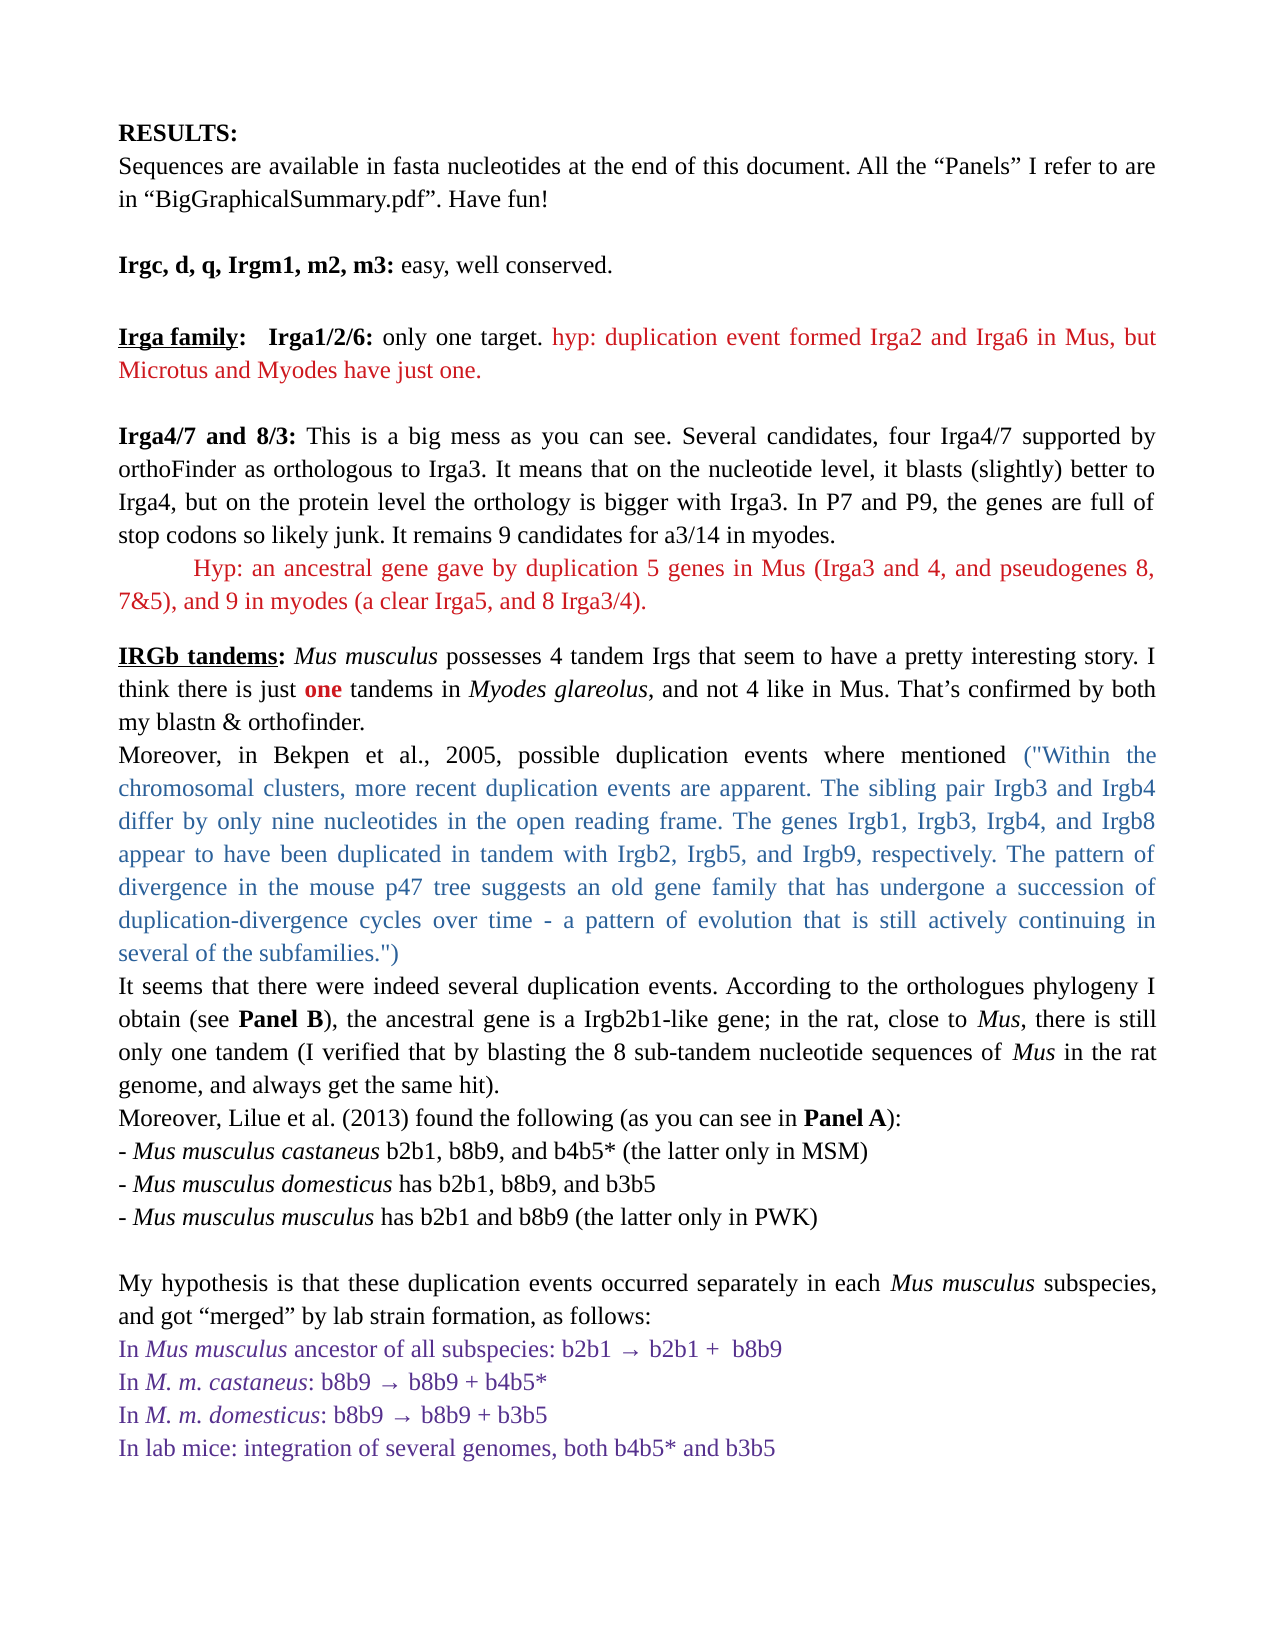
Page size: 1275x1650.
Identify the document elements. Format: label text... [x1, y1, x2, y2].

text - Mus musculus castaneus b2b1, b8b9, and b4b5* (the latter only in MSM) [118, 1136, 1157, 1165]
text - Mus musculus domesticus has b2b1, b8b9, and b3b5 [118, 1169, 1157, 1198]
text IRGb tandems: Mus musculus possesses 4 tandem Irgs that seem to have a pretty interesting story. I think there is just one tandems in Myodes glareolus, and not 4 like in Mus. That’s confirmed by both my blastn & orthofinder. [118, 641, 1157, 736]
text - Mus musculus musculus has b2b1 and b8b9 (the latter only in PWK) [118, 1202, 1157, 1231]
text Sequences are available in fasta nucleotides at the end of this document. All the “Panels” I refer to are in “BigGraphicalSummary.pdf”. Have fun! [118, 151, 1157, 213]
text Moreover, in Bekpen et al., 2005, possible duplication events where mentioned ("Within the chromosomal clusters, more recent duplication events are apparent. The sibling pair Irgb3 and Irgb4 differ by only nine nucleotides in the open reading frame. The genes Irgb1, Irgb3, Irgb4, and Irgb8 appear to have been duplicated in tandem with Irgb2, Irgb5, and Irgb9, respectively. The pattern of divergence in the mouse p47 tree suggests an old gene family that has undergone a succession of duplication-divergence cycles over time - a pattern of evolution that is still actively continuing in several of the subfamilies.") [118, 740, 1157, 967]
text In M. m. castaneus: b8b9 → b8b9 + b4b5* [118, 1367, 1157, 1396]
text In Mus musculus ancestor of all subspecies: b2b1 → b2b1 + b8b9 [118, 1334, 1157, 1363]
text In lab mice: integration of several genomes, both b4b5* and b3b5 [118, 1433, 1157, 1462]
text Irga4/7 and 8/3: This is a big mess as you can see. Several candidates, four Irga4/7 supported by orthoFinder as orthologous to Irga3. It means that on the nucleotide level, it blasts (slightly) better to Irga4, but on the protein level the orthology is bigger with Irga3. In P7 and P9, the genes are full of stop codons so likely junk. It remains 9 candidates for a3/14 in myodes. [118, 421, 1157, 549]
text My hypothesis is that these duplication events occurred separately in each Mus musculus subspecies, and got “merged” by lab strain formation, as follows: [118, 1268, 1157, 1330]
text Moreover, Lilue et al. (2013) found the following (as you can see in Panel A): [118, 1103, 1157, 1132]
text Hyp: an ancestral gene gave by duplication 5 genes in Mus (Irga3 and 4, and pseudogenes 8, 7&5), and 9 in myodes (a clear Irga5, and 8 Irga3/4). [118, 553, 1157, 615]
text RESULTS: [118, 118, 1157, 147]
text Irga family: Irga1/2/6: only one target. hyp: duplication event formed Irga2 and Irga6 in Mus, but Microtus and Myodes have just one. [118, 322, 1157, 383]
text In M. m. domesticus: b8b9 → b8b9 + b3b5 [118, 1400, 1157, 1429]
text Irgc, d, q, Irgm1, m2, m3: easy, well conserved. [118, 250, 1157, 279]
text It seems that there were indeed several duplication events. According to the orthologues phylogeny I obtain (see Panel B), the ancestral gene is a Irgb2b1-like gene; in the rat, close to Mus, there is still only one tandem (I verified that by blasting the 8 sub-tandem nucleotide sequences of Mus in the rat genome, and always get the same hit). [118, 971, 1157, 1099]
